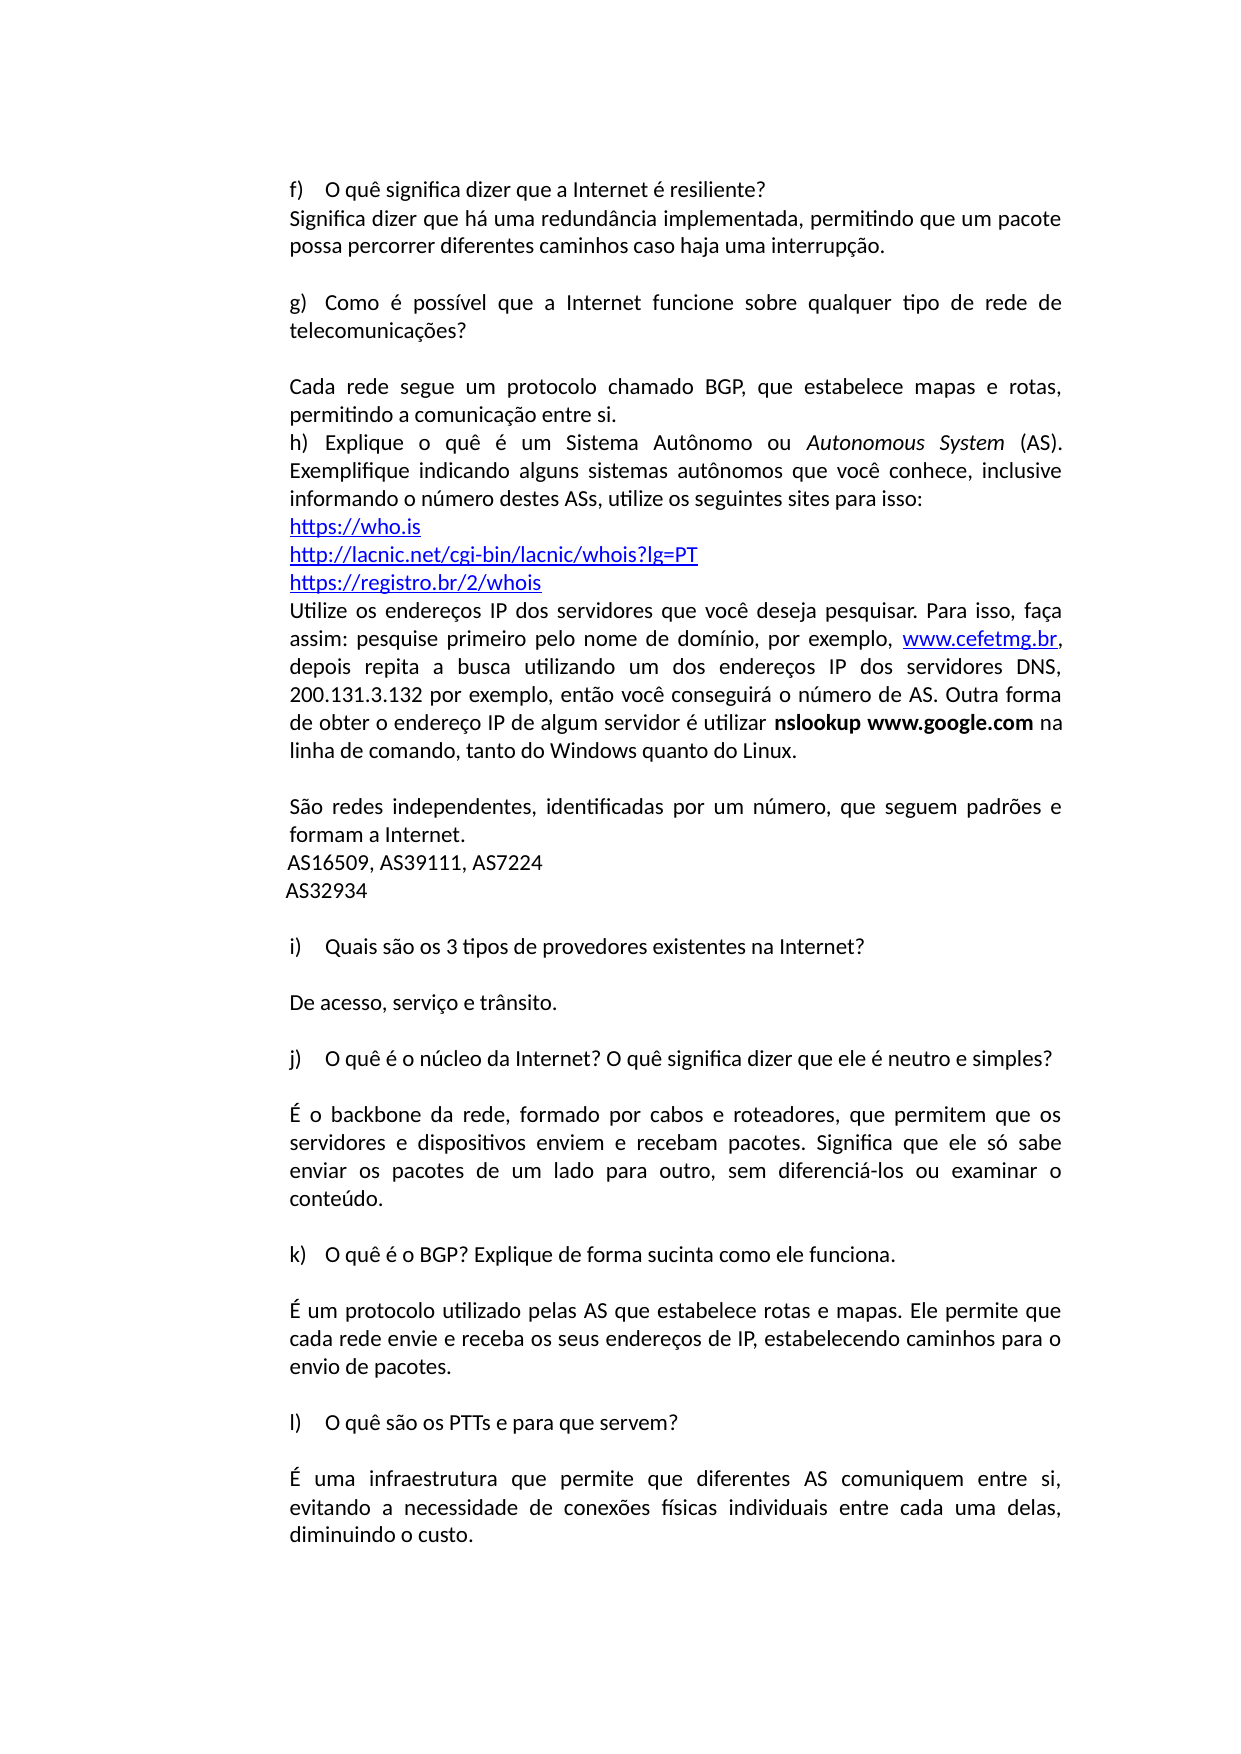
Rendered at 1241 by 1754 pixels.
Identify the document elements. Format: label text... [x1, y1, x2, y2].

list https://registro.br/2/whois [289, 568, 1063, 596]
list Significa dizer que há uma redundância implementada, permitindo que um pacote possa percorrer diferentes caminhos caso haja uma interrupção. [289, 204, 1063, 260]
list O quê são os PTTs e para que servem? [289, 1408, 1063, 1437]
list O quê é o BGP? Explique de forma sucinta como ele funciona. [289, 1240, 1063, 1268]
list É o backbone da rede, formado por cabos e roteadores, que permitem que os servidores e dispositivos enviem e recebam pacotes. Significa que ele só sabe enviar os pacotes de um lado para outro, sem diferenciá-los ou examinar o conteúdo. [289, 1100, 1063, 1212]
list https://who.is [289, 512, 1063, 540]
list Como é possível que a Internet funcione sobre qualquer tipo de rede de telecomunicações? [289, 288, 1063, 344]
list É um protocolo utilizado pelas AS que estabelece rotas e mapas. Ele permite que cada rede envie e receba os seus endereços de IP, estabelecendo caminhos para o envio de pacotes. [289, 1296, 1063, 1381]
list Quais são os 3 tipos de provedores existentes na Internet? [289, 932, 1063, 960]
list AS32934 [177, 876, 1063, 904]
list São redes independentes, identificadas por um número, que seguem padrões e formam a Internet. [289, 792, 1063, 848]
list Utilize os endereços IP dos servidores que você deseja pesquisar. Para isso, faça assim: pesquise primeiro pelo nome de domínio, por exemplo, www.cefetmg.br, depois repita a busca utilizando um dos endereços IP dos servidores DNS, 200.131.3.132 por exemplo, então você conseguirá o número de AS. Outra forma de obter o endereço IP de algum servidor é utilizar nslookup www.google.com na linha de comando, tanto do Windows quanto do Linux. [289, 596, 1063, 764]
list De acesso, serviço e trânsito. [289, 988, 1063, 1016]
list Cada rede segue um protocolo chamado BGP, que estabelece mapas e rotas, permitindo a comunicação entre si. [289, 372, 1063, 428]
list Explique o quê é um Sistema Autônomo ou Autonomous System (AS). Exemplifique indicando alguns sistemas autônomos que você conhece, inclusive informando o número destes ASs, utilize os seguintes sites para isso: [289, 428, 1063, 512]
list O quê é o núcleo da Internet? O quê significa dizer que ele é neutro e simples? [289, 1044, 1063, 1072]
list http://lacnic.net/cgi-bin/lacnic/whois?lg=PT [289, 540, 1063, 568]
list É uma infraestrutura que permite que diferentes AS comuniquem entre si, evitando a necessidade de conexões físicas individuais entre cada uma delas, diminuindo o custo. [289, 1464, 1063, 1549]
list O quê significa dizer que a Internet é resiliente? [289, 176, 1063, 204]
list AS16509, AS39111, AS7224 [177, 848, 1063, 876]
